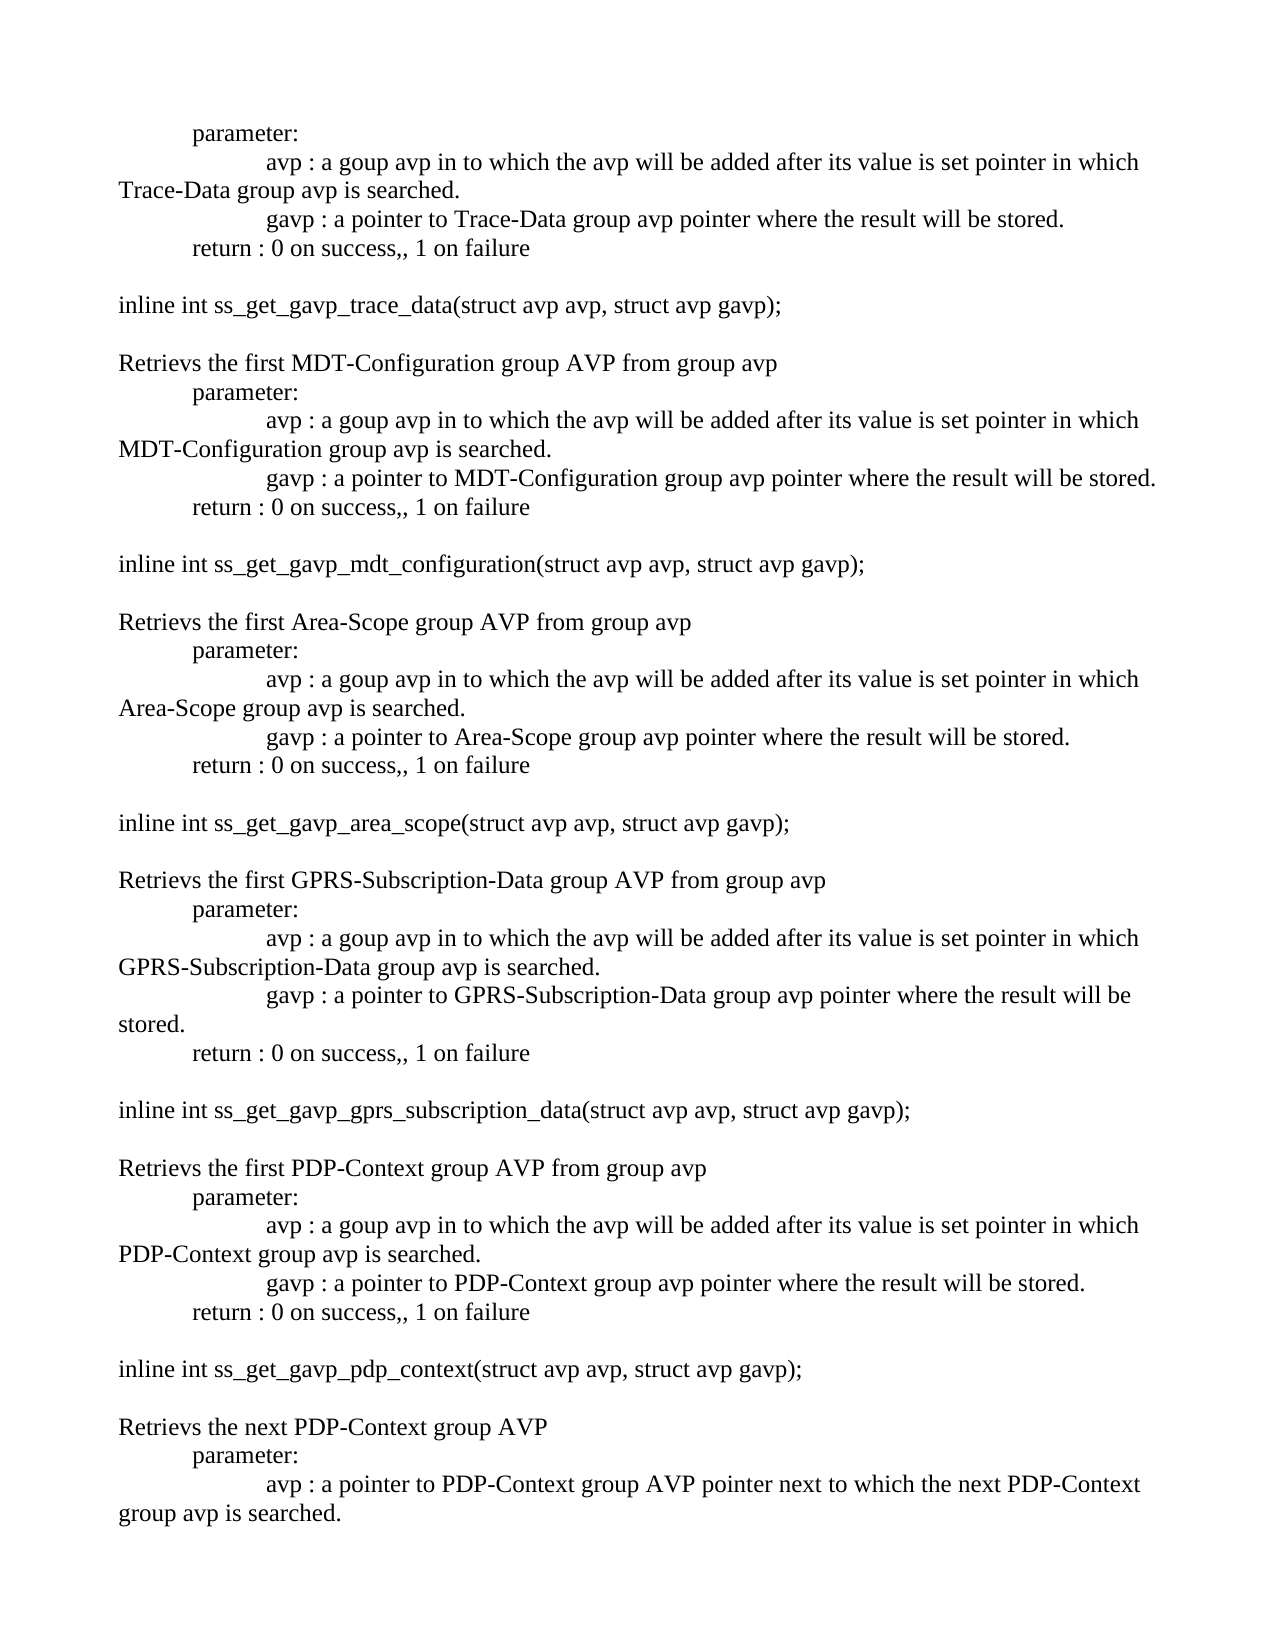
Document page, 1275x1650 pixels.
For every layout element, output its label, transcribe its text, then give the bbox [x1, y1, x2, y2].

text gavp : a pointer to PDP-Context group avp pointer where the result will be stored. [118, 1268, 1157, 1297]
text return : 0 on success,, 1 on failure [118, 751, 1157, 779]
text Retrievs the first PDP-Context group AVP from group avp [118, 1153, 1157, 1182]
text gavp : a pointer to Area-Scope group avp pointer where the result will be stored. [118, 722, 1157, 751]
text return : 0 on success,, 1 on failure [118, 1297, 1157, 1326]
text avp : a pointer to PDP-Context group AVP pointer next to which the next PDP-Context group avp is searched. [118, 1469, 1157, 1527]
text gavp : a pointer to Trace-Data group avp pointer where the result will be stored. [118, 204, 1157, 233]
text return : 0 on success,, 1 on failure [118, 492, 1157, 521]
text avp : a goup avp in to which the avp will be added after its value is set pointer in which Trace-Data group avp is searched. [118, 147, 1157, 204]
text gavp : a pointer to MDT-Configuration group avp pointer where the result will be stored. [118, 463, 1157, 492]
text avp : a goup avp in to which the avp will be added after its value is set pointer in which GPRS-Subscription-Data group avp is searched. [118, 923, 1157, 981]
text parameter: [118, 1182, 1157, 1211]
text parameter: [118, 118, 1157, 147]
text inline int ss_get_gavp_pdp_context(struct avp avp, struct avp gavp); [118, 1354, 1157, 1383]
text return : 0 on success,, 1 on failure [118, 233, 1157, 262]
text inline int ss_get_gavp_trace_data(struct avp avp, struct avp gavp); [118, 291, 1157, 319]
text parameter: [118, 636, 1157, 664]
text avp : a goup avp in to which the avp will be added after its value is set pointer in which PDP-Context group avp is searched. [118, 1211, 1157, 1268]
text inline int ss_get_gavp_area_scope(struct avp avp, struct avp gavp); [118, 808, 1157, 837]
text gavp : a pointer to GPRS-Subscription-Data group avp pointer where the result will be stored. [118, 981, 1157, 1038]
text parameter: [118, 894, 1157, 923]
text inline int ss_get_gavp_gprs_subscription_data(struct avp avp, struct avp gavp); [118, 1096, 1157, 1124]
text inline int ss_get_gavp_mdt_configuration(struct avp avp, struct avp gavp); [118, 549, 1157, 578]
text avp : a goup avp in to which the avp will be added after its value is set pointer in which MDT-Configuration group avp is searched. [118, 406, 1157, 463]
text Retrievs the first MDT-Configuration group AVP from group avp [118, 348, 1157, 377]
text Retrievs the next PDP-Context group AVP [118, 1412, 1157, 1441]
text Retrievs the first Area-Scope group AVP from group avp [118, 607, 1157, 636]
text Retrievs the first GPRS-Subscription-Data group AVP from group avp [118, 866, 1157, 894]
text avp : a goup avp in to which the avp will be added after its value is set pointer in which Area-Scope group avp is searched. [118, 664, 1157, 722]
text parameter: [118, 1441, 1157, 1469]
text parameter: [118, 377, 1157, 406]
text return : 0 on success,, 1 on failure [118, 1038, 1157, 1067]
